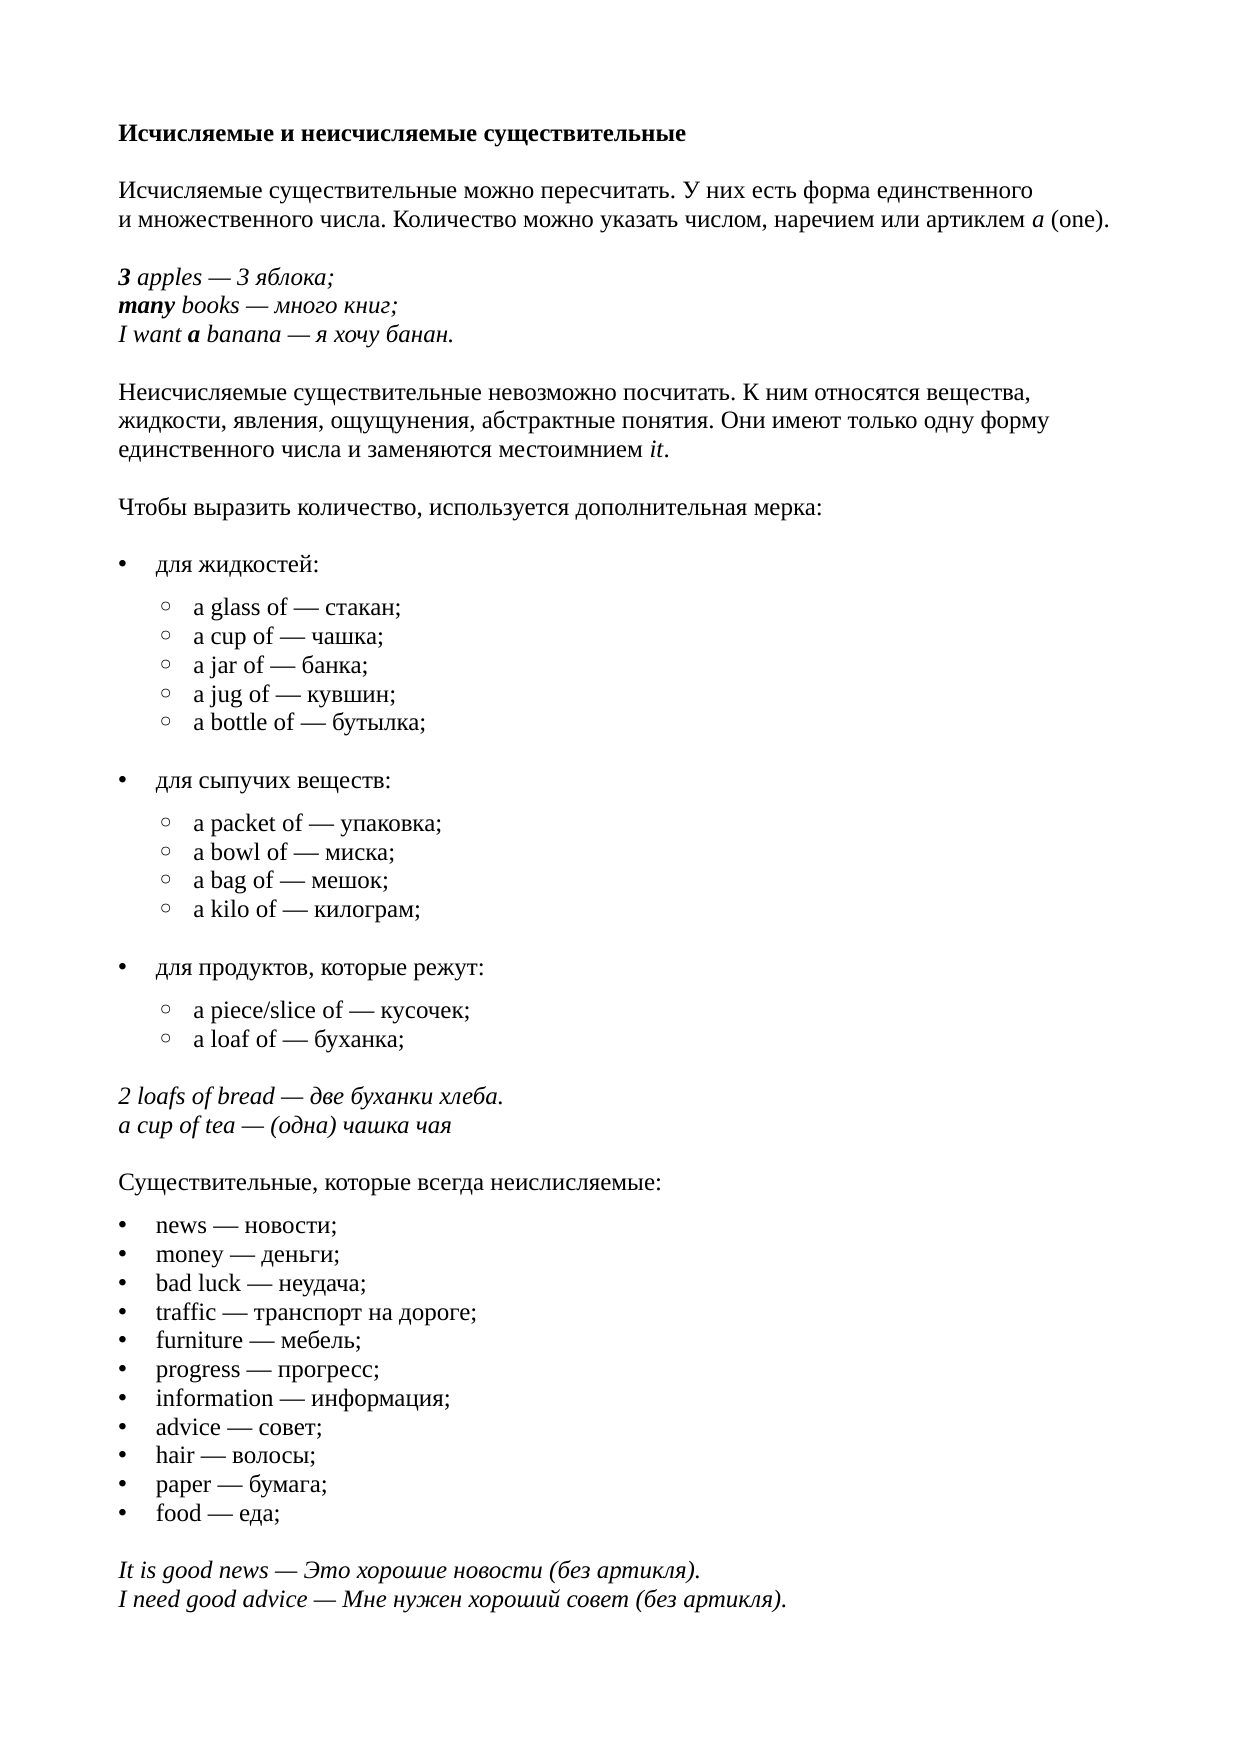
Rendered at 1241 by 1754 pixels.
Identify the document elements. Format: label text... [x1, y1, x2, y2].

list a glass of — стакан; [156, 592, 1122, 621]
list traffic — транспорт на дороге; [118, 1297, 1122, 1326]
text I need good advice — Мне нужен хороший совет (без артикля). [118, 1584, 1122, 1613]
list a jug of — кувшин; [156, 679, 1122, 707]
list a jar of — банка; [156, 650, 1122, 679]
text Исчисляемые и неисчисляемые существительные [118, 118, 1122, 147]
list food — еда; [118, 1498, 1122, 1527]
list a loaf of — буханка; [156, 1024, 1122, 1052]
list a bag of — мешок; [156, 866, 1122, 894]
text I want a banana — я хочу банан. [118, 319, 1122, 348]
list a bowl of — миска; [156, 837, 1122, 866]
list progress — прогресс; [118, 1354, 1122, 1383]
list для жидкостей: [118, 549, 1122, 578]
list hair — волосы; [118, 1441, 1122, 1469]
text Чтобы выразить количество, используется дополнительная мерка: [118, 492, 1122, 521]
list a kilo of — килограм; [156, 894, 1122, 923]
list a bottle of — бутылка; [156, 707, 1122, 736]
text и множественного числа. Количество можно указать числом, наречием или артиклем a (one). [118, 204, 1122, 233]
list для продуктов, которые режут: [118, 952, 1122, 981]
list a cup of — чашка; [156, 621, 1122, 650]
list advice — совет; [118, 1412, 1122, 1441]
list money — деньги; [118, 1239, 1122, 1268]
list news — новости; [118, 1211, 1122, 1239]
list a packet of — упаковка; [156, 808, 1122, 837]
list bad luck — неудача; [118, 1268, 1122, 1297]
text It is good news — Это хорошие новости (без артикля). [118, 1556, 1122, 1584]
text Исчисляемые существительные можно пересчитать. У них есть форма единственного [118, 176, 1122, 204]
list furniture — мебель; [118, 1326, 1122, 1354]
text Существительные, которые всегда неислисляемые: [118, 1167, 1122, 1196]
list paper — бумага; [118, 1469, 1122, 1498]
text 2 loafs of bread — две буханки хлеба. [118, 1081, 1122, 1110]
text a cup of tea — (одна) чашка чая [118, 1110, 1122, 1139]
text Неисчисляемые существительные невозможно посчитать. К ним относятся вещества, жидкости, явления, ощущунения, абстрактные понятия. Они имеют только одну форму единственного числа и заменяются местоимнием it. [118, 377, 1122, 463]
list information — информация; [118, 1383, 1122, 1412]
list a piece/slice of — кусочек; [156, 995, 1122, 1024]
list для сыпучих веществ: [118, 765, 1122, 794]
text many books — много книг; [118, 291, 1122, 319]
text 3 apples — 3 яблока; [118, 262, 1122, 291]
